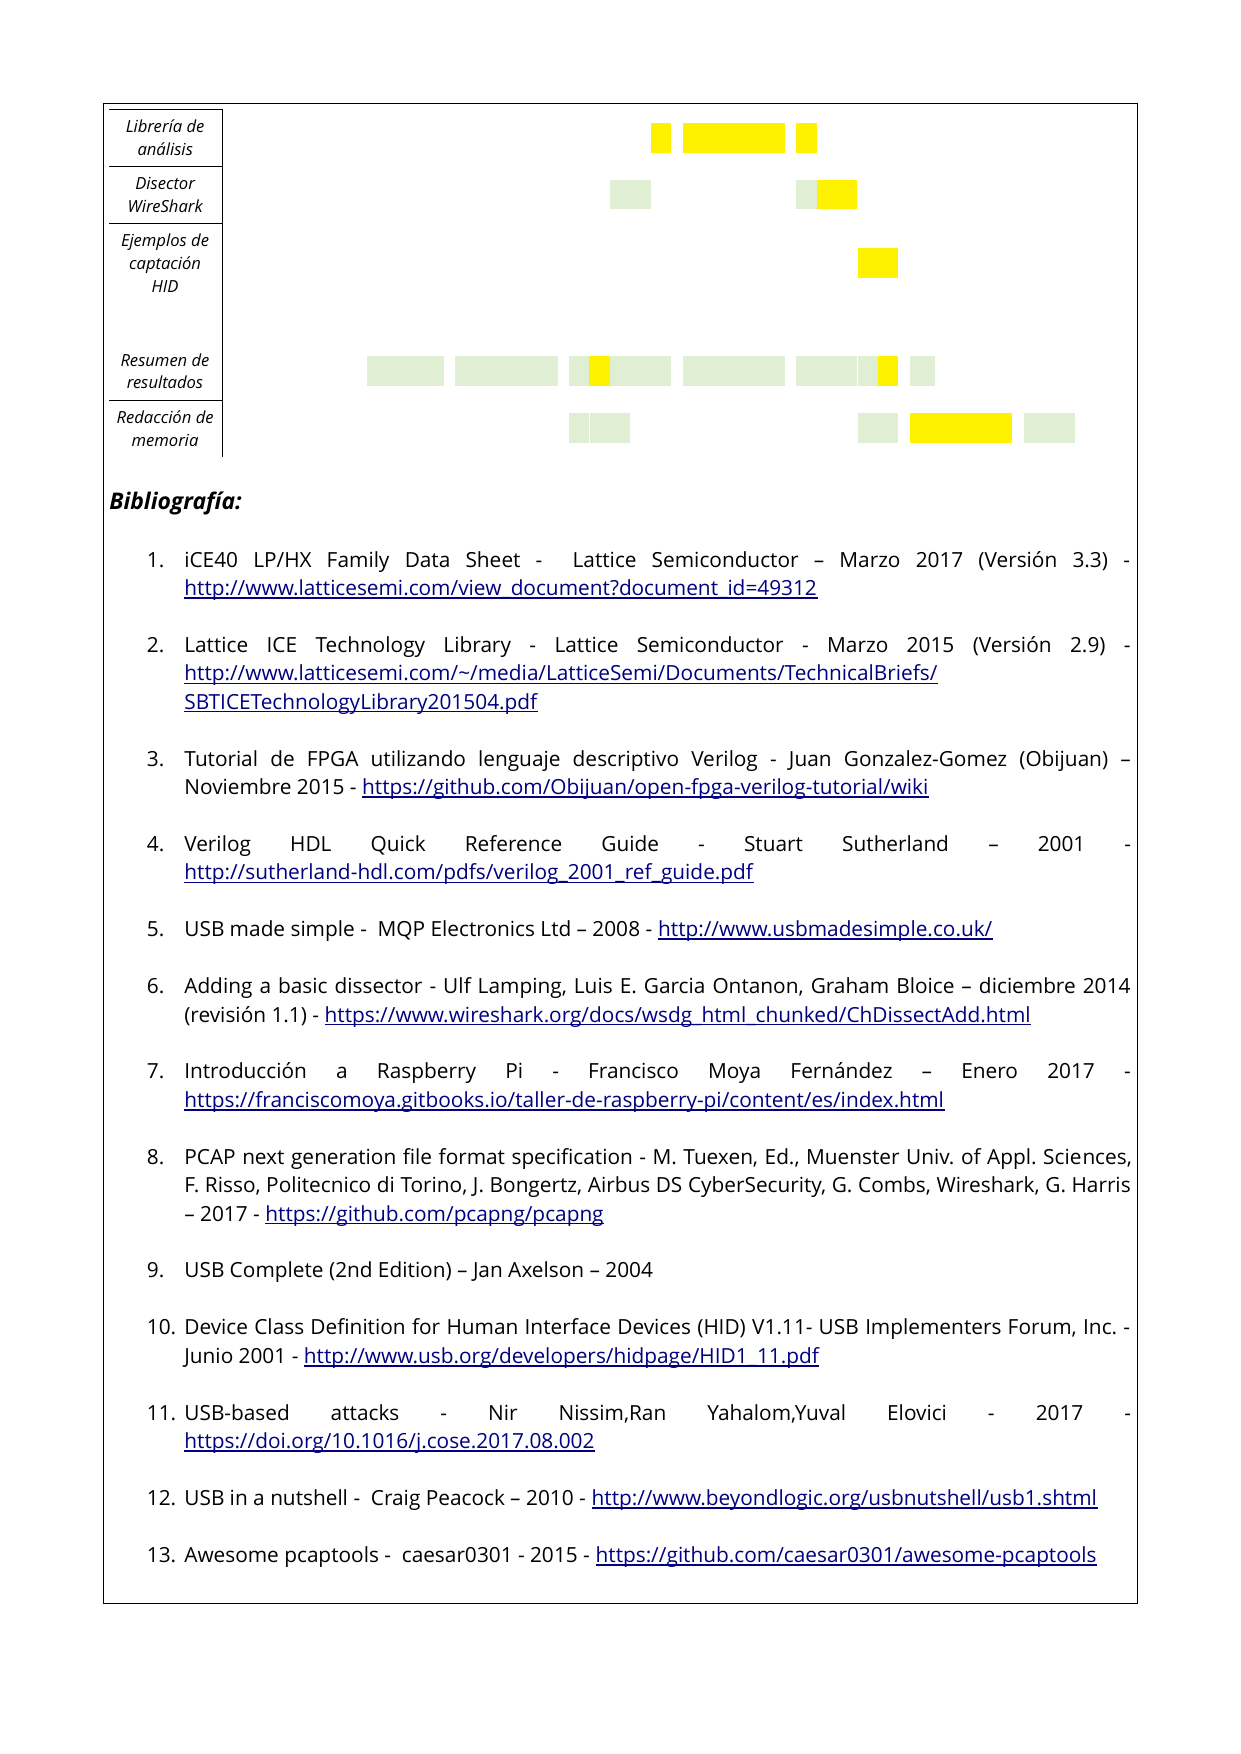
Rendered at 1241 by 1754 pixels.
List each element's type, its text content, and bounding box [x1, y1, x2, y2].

table_header [393, 248, 418, 278]
table_cell [677, 166, 791, 223]
table_header [569, 248, 589, 278]
table_cell [223, 343, 336, 399]
table_header [455, 180, 481, 209]
table_header [532, 180, 558, 209]
table_header [455, 413, 481, 443]
table_header [986, 123, 1012, 153]
table_cell [677, 343, 791, 399]
table_header [1049, 356, 1075, 386]
table_header [1075, 413, 1100, 443]
table_header [858, 356, 878, 386]
table_cell [336, 109, 450, 166]
table_cell [413, 1604, 517, 1643]
table_header [569, 413, 589, 443]
table_cell [328, 1604, 413, 1643]
table_cell [677, 223, 791, 303]
table_header [367, 180, 393, 209]
table_header [796, 248, 817, 278]
table_header [481, 180, 506, 209]
table_cell [207, 1604, 328, 1643]
table_header [1075, 180, 1100, 209]
table_header [910, 413, 935, 443]
table_header [961, 180, 986, 209]
table_cell Redacción de memoria [109, 401, 222, 457]
table_header [610, 123, 630, 153]
table_header [1075, 123, 1100, 153]
table_header [858, 180, 878, 209]
table_cell [563, 223, 677, 303]
table_header [610, 180, 630, 209]
table_cell [450, 223, 563, 303]
table_header [393, 356, 418, 386]
table_header [796, 413, 817, 443]
table_header [796, 180, 817, 209]
table_header [1049, 123, 1075, 153]
table_header [1100, 248, 1126, 278]
table_header [367, 248, 393, 278]
table_header [651, 180, 671, 209]
table_cell [791, 400, 904, 457]
table_header [367, 123, 393, 153]
table_header [708, 356, 734, 386]
table_header [961, 123, 986, 153]
table_header [708, 180, 734, 209]
table_header [878, 413, 898, 443]
table_header [817, 356, 837, 386]
table_header [734, 123, 759, 153]
table_header [1049, 180, 1075, 209]
table_header [651, 248, 671, 278]
table_header [986, 180, 1012, 209]
table_cell Resumen de resultados [109, 343, 222, 399]
table_cell [336, 166, 450, 223]
table_header [708, 123, 734, 153]
table_cell [1018, 109, 1132, 166]
table_cell [791, 166, 904, 223]
table_cell [791, 303, 904, 343]
table_cell [336, 223, 450, 303]
table_header [683, 180, 708, 209]
table_header [837, 356, 857, 386]
table_header [1024, 123, 1049, 153]
table_header [481, 413, 506, 443]
table_header [910, 356, 935, 386]
table_cell [563, 303, 677, 343]
table_cell Ejemplos de captación HID [109, 224, 222, 303]
table_header [734, 180, 759, 209]
table_cell [1018, 343, 1132, 399]
table_cell [223, 303, 336, 343]
table_header [506, 123, 532, 153]
table_header [342, 123, 367, 153]
table_header [481, 123, 506, 153]
table_header [1100, 123, 1126, 153]
table_header [817, 180, 837, 209]
table_header [630, 413, 651, 443]
table_header [630, 356, 651, 386]
table_cell [563, 166, 677, 223]
table_header [342, 248, 367, 278]
table_cell [723, 1604, 794, 1643]
table_cell [450, 109, 563, 166]
table_header [651, 413, 671, 443]
table_header [986, 413, 1012, 443]
table_header [878, 248, 898, 278]
table_cell Librería de análisis [109, 110, 222, 166]
table_header [683, 356, 708, 386]
table_cell [904, 166, 1018, 223]
table_cell [904, 303, 1018, 343]
table_cell [103, 1604, 207, 1643]
table_header [1049, 413, 1075, 443]
table_header [342, 356, 367, 386]
table_cell Disector WireShark [109, 167, 222, 223]
table_header [910, 123, 935, 153]
table_header [878, 180, 898, 209]
table_cell [450, 400, 563, 457]
table_header [878, 356, 898, 386]
table_cell [791, 109, 904, 166]
table_header [506, 356, 532, 386]
table_header [610, 356, 630, 386]
table_header [796, 123, 817, 153]
table_header [708, 413, 734, 443]
table_header [935, 180, 961, 209]
table_header [910, 180, 935, 209]
table_header [935, 248, 961, 278]
table_header [986, 248, 1012, 278]
table_cell [794, 1604, 930, 1643]
table_header [817, 413, 837, 443]
table_header [734, 248, 759, 278]
table_header [418, 180, 444, 209]
table_header [986, 356, 1012, 386]
table_header [506, 413, 532, 443]
table_header [455, 356, 481, 386]
table_header [1049, 248, 1075, 278]
table_header [1100, 180, 1126, 209]
table_header [569, 123, 589, 153]
table_header [481, 356, 506, 386]
table_header [858, 248, 878, 278]
table_cell [1018, 166, 1132, 223]
table_header [590, 413, 610, 443]
table_cell [791, 223, 904, 303]
table_header [630, 123, 651, 153]
table_header [1100, 356, 1126, 386]
table_cell [517, 1604, 620, 1643]
table_cell [1018, 303, 1132, 343]
table_header [610, 413, 630, 443]
table_header [961, 248, 986, 278]
table_cell [563, 400, 677, 457]
table_header [367, 413, 393, 443]
table_header [708, 248, 734, 278]
table_cell [677, 400, 791, 457]
table_header [455, 248, 481, 278]
table_header [590, 180, 610, 209]
table_header [532, 123, 558, 153]
table_cell [223, 400, 336, 457]
table_header [481, 248, 506, 278]
table_header [817, 248, 837, 278]
table_cell [336, 400, 450, 457]
table_cell [336, 343, 450, 399]
table_header [506, 180, 532, 209]
table_header [1100, 413, 1126, 443]
table_header [342, 180, 367, 209]
table_header [683, 413, 708, 443]
table_header [418, 356, 444, 386]
table_cell [1018, 223, 1132, 303]
table_header [961, 413, 986, 443]
table_header [393, 123, 418, 153]
table_cell Bibliografía: iCE40 LP/HX Family Data Sheet - Lattice Semiconductor – Marzo 2017 (Versión 3.3) - http://www.latticesemi.com/view_document?document_id=49312 Lattice ICE Technology Library - Lattice Semiconductor - Marzo 2015 (Versión 2.9) - http://www.latticesemi.com/~/media/LatticeSemi/Documents/TechnicalBriefs/SBTICETechnologyLibrary201504.pdf Tutorial de FPGA utilizando lenguaje descriptivo Verilog - Juan Gonzalez-Gomez (Obijuan) – Noviembre 2015 - https://github.com/Obijuan/open-fpga-verilog-tutorial/wiki Verilog HDL Quick Reference Guide - Stuart Sutherland – 2001 - http://sutherland-hdl.com/pdfs/verilog_2001_ref_guide.pdf USB made simple - MQP Electronics Ltd – 2008 - http://www.usbmadesimple.co.uk/ Adding a basic dissector - Ulf Lamping, Luis E. Garcia Ontanon, Graham Bloice – diciembre 2014 (revisión 1.1) - https://www.wireshark.org/docs/wsdg_html_chunked/ChDissectAdd.html Introducción a Raspberry Pi - Francisco Moya Fernández – Enero 2017 - https://franciscomoya.gitbooks.io/taller-de-raspberry-pi/content/es/index.html PCAP next generation file format specification - M. Tuexen, Ed., Muenster Univ. of Appl. Sciences, F. Risso, Politecnico di Torino, J. Bongertz, Airbus DS CyberSecurity, G. Combs, Wireshark, G. Harris – 2017 - https://github.com/pcapng/pcapng USB Complete (2nd Edition) – Jan Axelson – 2004 Device Class Definition for Human Interface Devices (HID) V1.11- USB Implementers Forum, Inc. - Junio 2001 - http://www.usb.org/developers/hidpage/HID1_11.pdf USB-based attacks - Nir Nissim,Ran Yahalom,Yuval Elovici - 2017 - https://doi.org/10.1016/j.cose.2017.08.002 USB in a nutshell - Craig Peacock – 2010 - http://www.beyondlogic.org/usbnutshell/usb1.shtml Awesome pcaptools - caesar0301 - 2015 - https://github.com/caesar0301/awesome-pcaptools [104, 104, 1137, 1603]
table_cell [450, 303, 563, 343]
table_header [393, 180, 418, 209]
table_cell [450, 343, 563, 399]
table_header [858, 413, 878, 443]
table_header [759, 123, 785, 153]
table_cell [1018, 400, 1132, 457]
table_cell [109, 303, 222, 343]
table_header [1075, 356, 1100, 386]
table_header [817, 123, 837, 153]
table_header [858, 123, 878, 153]
table_cell [1033, 1604, 1137, 1643]
table_header [1075, 248, 1100, 278]
table_header [418, 248, 444, 278]
table_header [610, 248, 630, 278]
table_header [589, 356, 610, 386]
table_header [590, 248, 610, 278]
table_header [935, 413, 961, 443]
table_header [418, 413, 444, 443]
table_cell [904, 343, 1018, 399]
table_header [367, 356, 393, 386]
table_header [796, 356, 817, 386]
table_header [961, 356, 986, 386]
table_cell [677, 303, 791, 343]
table_header [910, 248, 935, 278]
table_cell [791, 343, 904, 399]
table_cell [223, 166, 336, 223]
table_header [837, 413, 857, 443]
table_cell [450, 166, 563, 223]
table_header [590, 123, 610, 153]
table_cell [563, 343, 677, 399]
table_header [569, 180, 589, 209]
table_header [651, 356, 671, 386]
table_header [455, 123, 481, 153]
table_header [759, 356, 785, 386]
table_header [759, 413, 785, 443]
table_header [935, 123, 961, 153]
table_cell [620, 1604, 723, 1643]
table_header [532, 356, 558, 386]
table_cell [677, 109, 791, 166]
table_cell [904, 400, 1018, 457]
table_header [569, 356, 589, 386]
table_header [1024, 180, 1049, 209]
table_header [506, 248, 532, 278]
table_header [630, 180, 651, 209]
table_cell [336, 303, 450, 343]
table_header [837, 180, 857, 209]
table_header [1024, 413, 1049, 443]
table_header [837, 123, 857, 153]
table_header [935, 356, 961, 386]
table_cell [223, 109, 336, 166]
table_cell [223, 223, 336, 303]
table_header [532, 413, 558, 443]
table_header [342, 413, 367, 443]
table_header [630, 248, 651, 278]
table_header [878, 123, 898, 153]
table_header [651, 123, 671, 153]
table_header [418, 123, 444, 153]
table_header [734, 356, 759, 386]
table_cell [904, 223, 1018, 303]
table_header [837, 248, 857, 278]
table_header [683, 123, 708, 153]
table_cell [930, 1604, 1033, 1643]
table_header [1024, 356, 1049, 386]
table_cell [904, 109, 1018, 166]
table_header [759, 248, 785, 278]
table_header [532, 248, 558, 278]
table_header [759, 180, 785, 209]
table_header [734, 413, 759, 443]
table_header [393, 413, 418, 443]
table_cell [563, 109, 677, 166]
table_header [683, 248, 708, 278]
table_header [1024, 248, 1049, 278]
